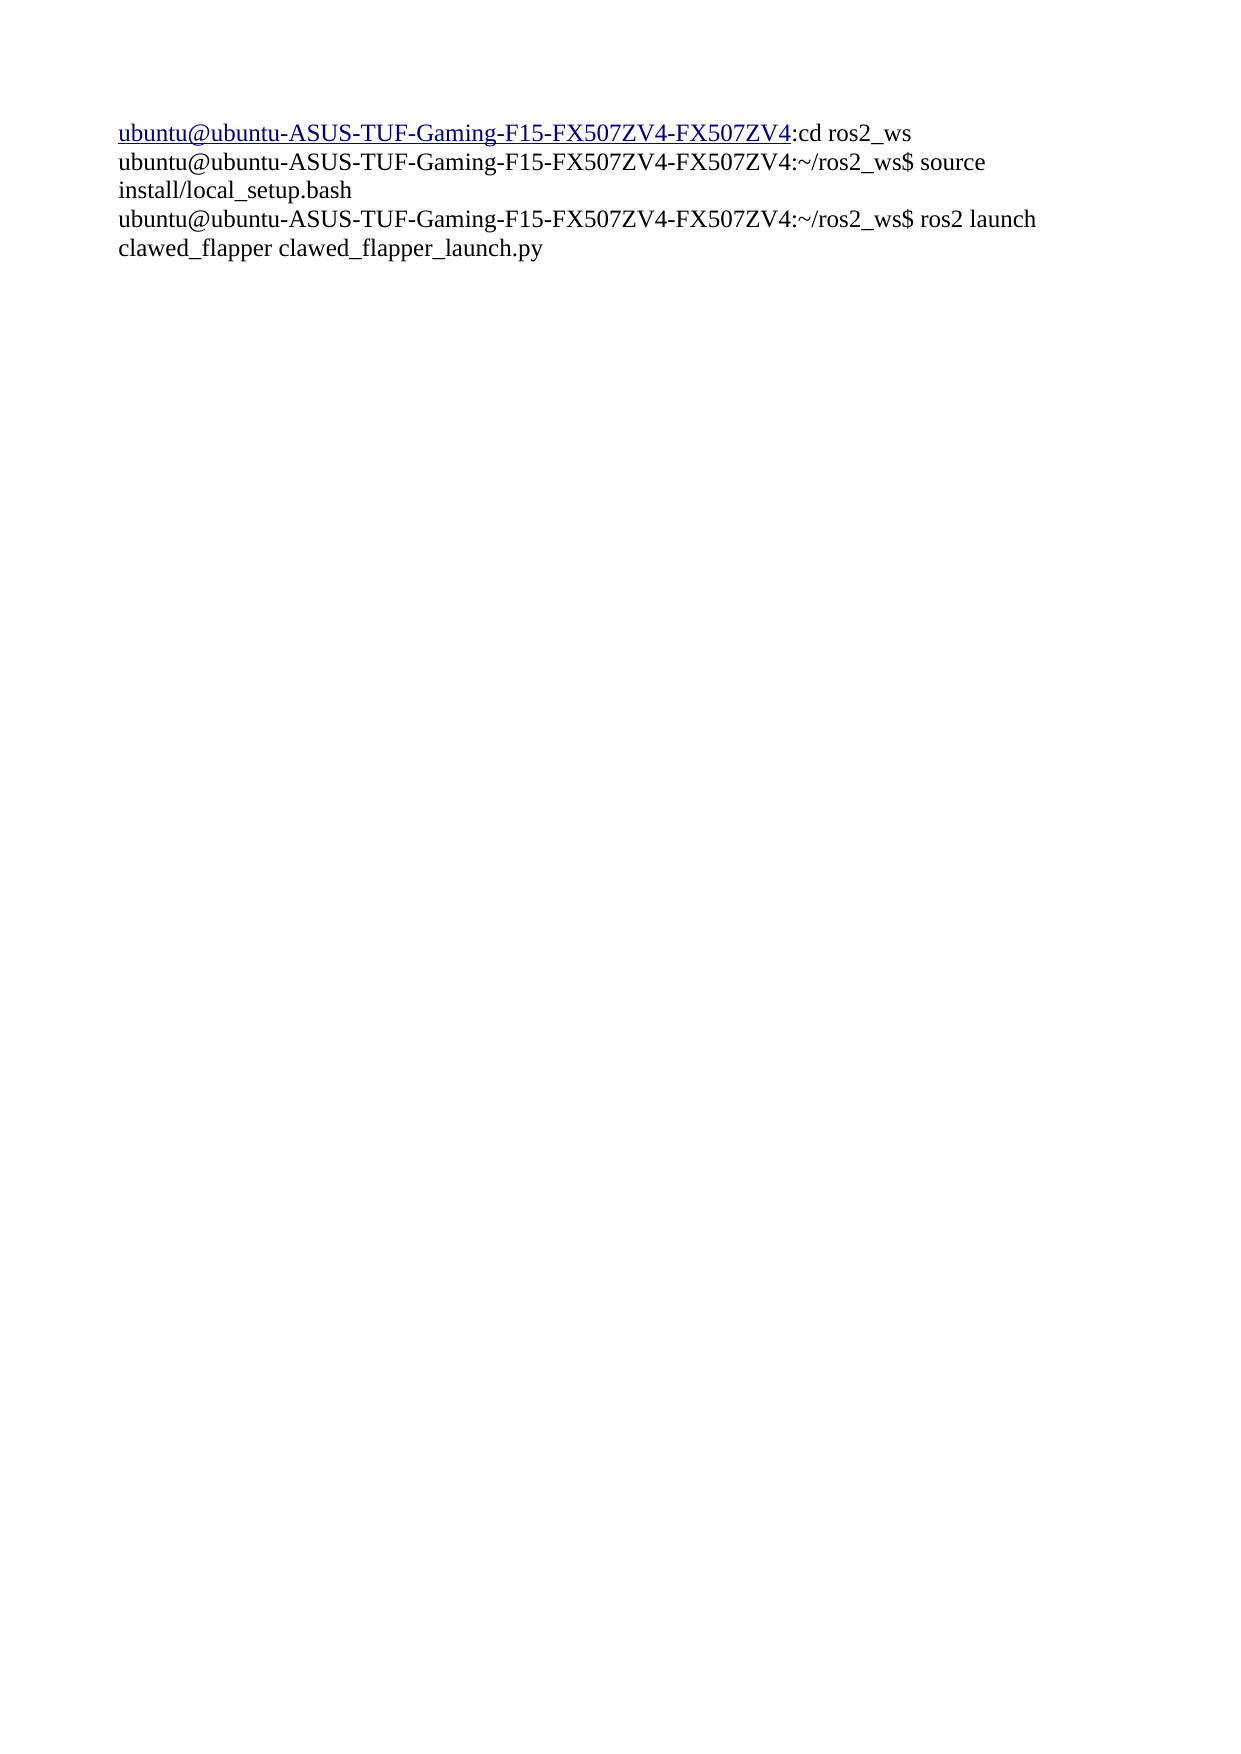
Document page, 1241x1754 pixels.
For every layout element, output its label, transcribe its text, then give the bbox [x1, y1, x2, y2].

text ubuntu@ubuntu-ASUS-TUF-Gaming-F15-FX507ZV4-FX507ZV4:cd ros2_ws [118, 118, 1122, 147]
text ubuntu@ubuntu-ASUS-TUF-Gaming-F15-FX507ZV4-FX507ZV4:~/ros2_ws$ ros2 launch clawed_flapper clawed_flapper_launch.py [118, 204, 1122, 262]
text ubuntu@ubuntu-ASUS-TUF-Gaming-F15-FX507ZV4-FX507ZV4:~/ros2_ws$ source install/local_setup.bash [118, 147, 1122, 204]
